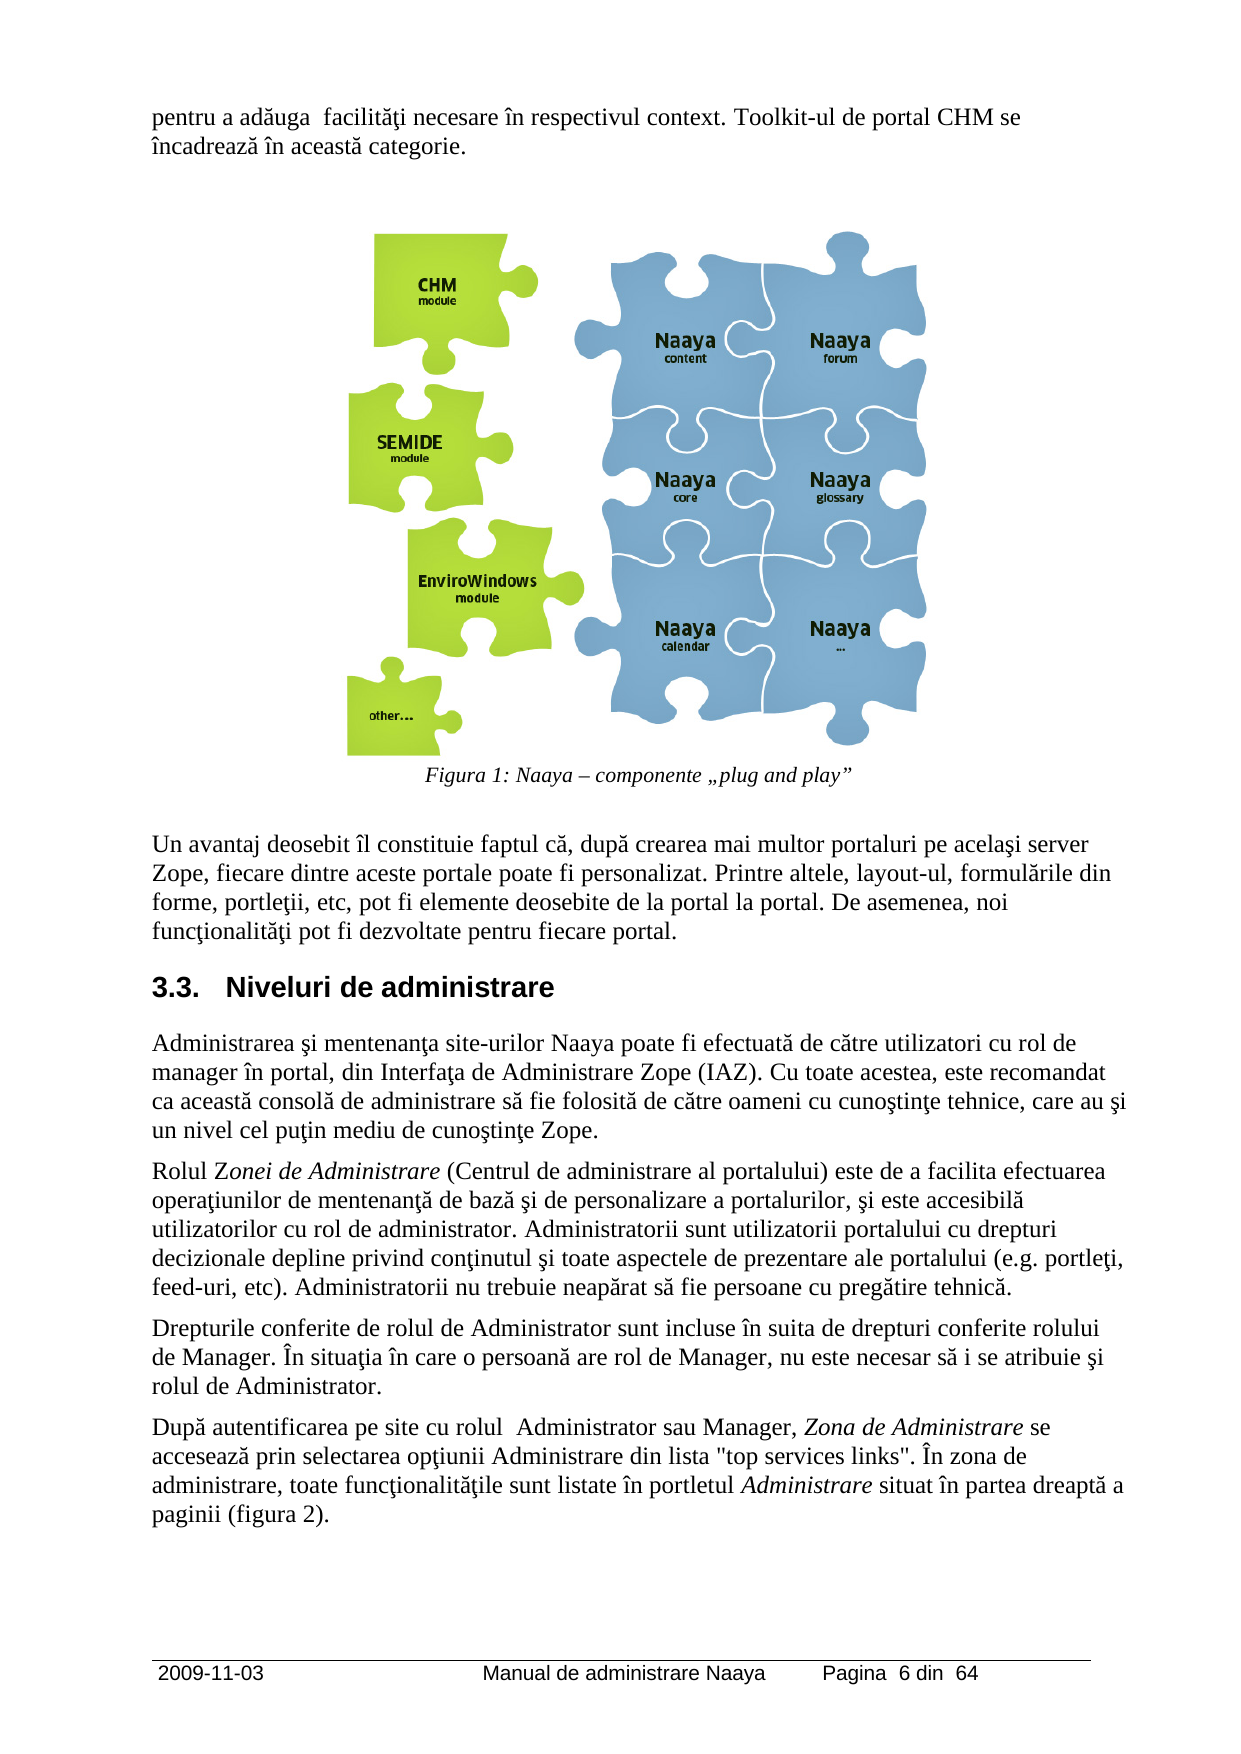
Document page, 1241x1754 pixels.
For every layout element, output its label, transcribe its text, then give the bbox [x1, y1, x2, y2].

picture [341, 225, 939, 763]
text Un avantaj deosebit îl constituie faptul că, după crearea mai multor portaluri pe acelaşi server Zope, fiecare dintre aceste portale poate fi personalizat. Printre altele, layout-ul, formulările din forme, portleţii, etc, pot fi elemente deosebite de la portal la portal. De asemenea, noi funcţionalităţi pot fi dezvoltate pentru fiecare portal. [152, 828, 1128, 945]
text Administrarea şi mentenanţa site-urilor Naaya poate fi efectuată de către utilizatori cu rol de manager în portal, din Interfaţa de Administrare Zope (IAZ). Cu toate acestea, este recomandat ca această consolă de administrare să fie folosită de către oameni cu cunoştinţe tehnice, care au şi un nivel cel puţin mediu de cunoştinţe Zope. [152, 1028, 1128, 1144]
text Drepturile conferite de rolul de Administrator sunt incluse în suita de drepturi conferite rolului de Manager. În situaţia în care o persoană are rol de Manager, nu este necesar să i se atribuie şi rolul de Administrator. [152, 1313, 1128, 1400]
text pentru a adăuga facilităţi necesare în respectivul context. Toolkit-ul de portal CHM se încadrează în această categorie. [152, 102, 1128, 160]
text Figura 1: Naaya – componente „plug and play” [341, 763, 939, 788]
text După autentificarea pe site cu rolul Administrator sau Manager, Zona de Administrare se accesează prin selectarea opţiunii Administrare din lista "top services links". În zona de administrare, toate funcţionalităţile sunt listate în portletul Administrare situat în partea dreaptă a paginii (figura 2). [152, 1412, 1128, 1528]
subtitle Niveluri de administrare [152, 969, 1128, 1003]
text Rolul Zonei de Administrare (Centrul de administrare al portalului) este de a facilita efectuarea operaţiunilor de mentenanţă de bază şi de personalizare a portalurilor, şi este accesibilă utilizatorilor cu rol de administrator. Administratorii sunt utilizatorii portalului cu drepturi decizionale depline privind conţinutul şi toate aspectele de prezentare ale portalului (e.g. portleţi, feed-uri, etc). Administratorii nu trebuie neapărat să fie persoane cu pregătire tehnică. [152, 1156, 1128, 1301]
